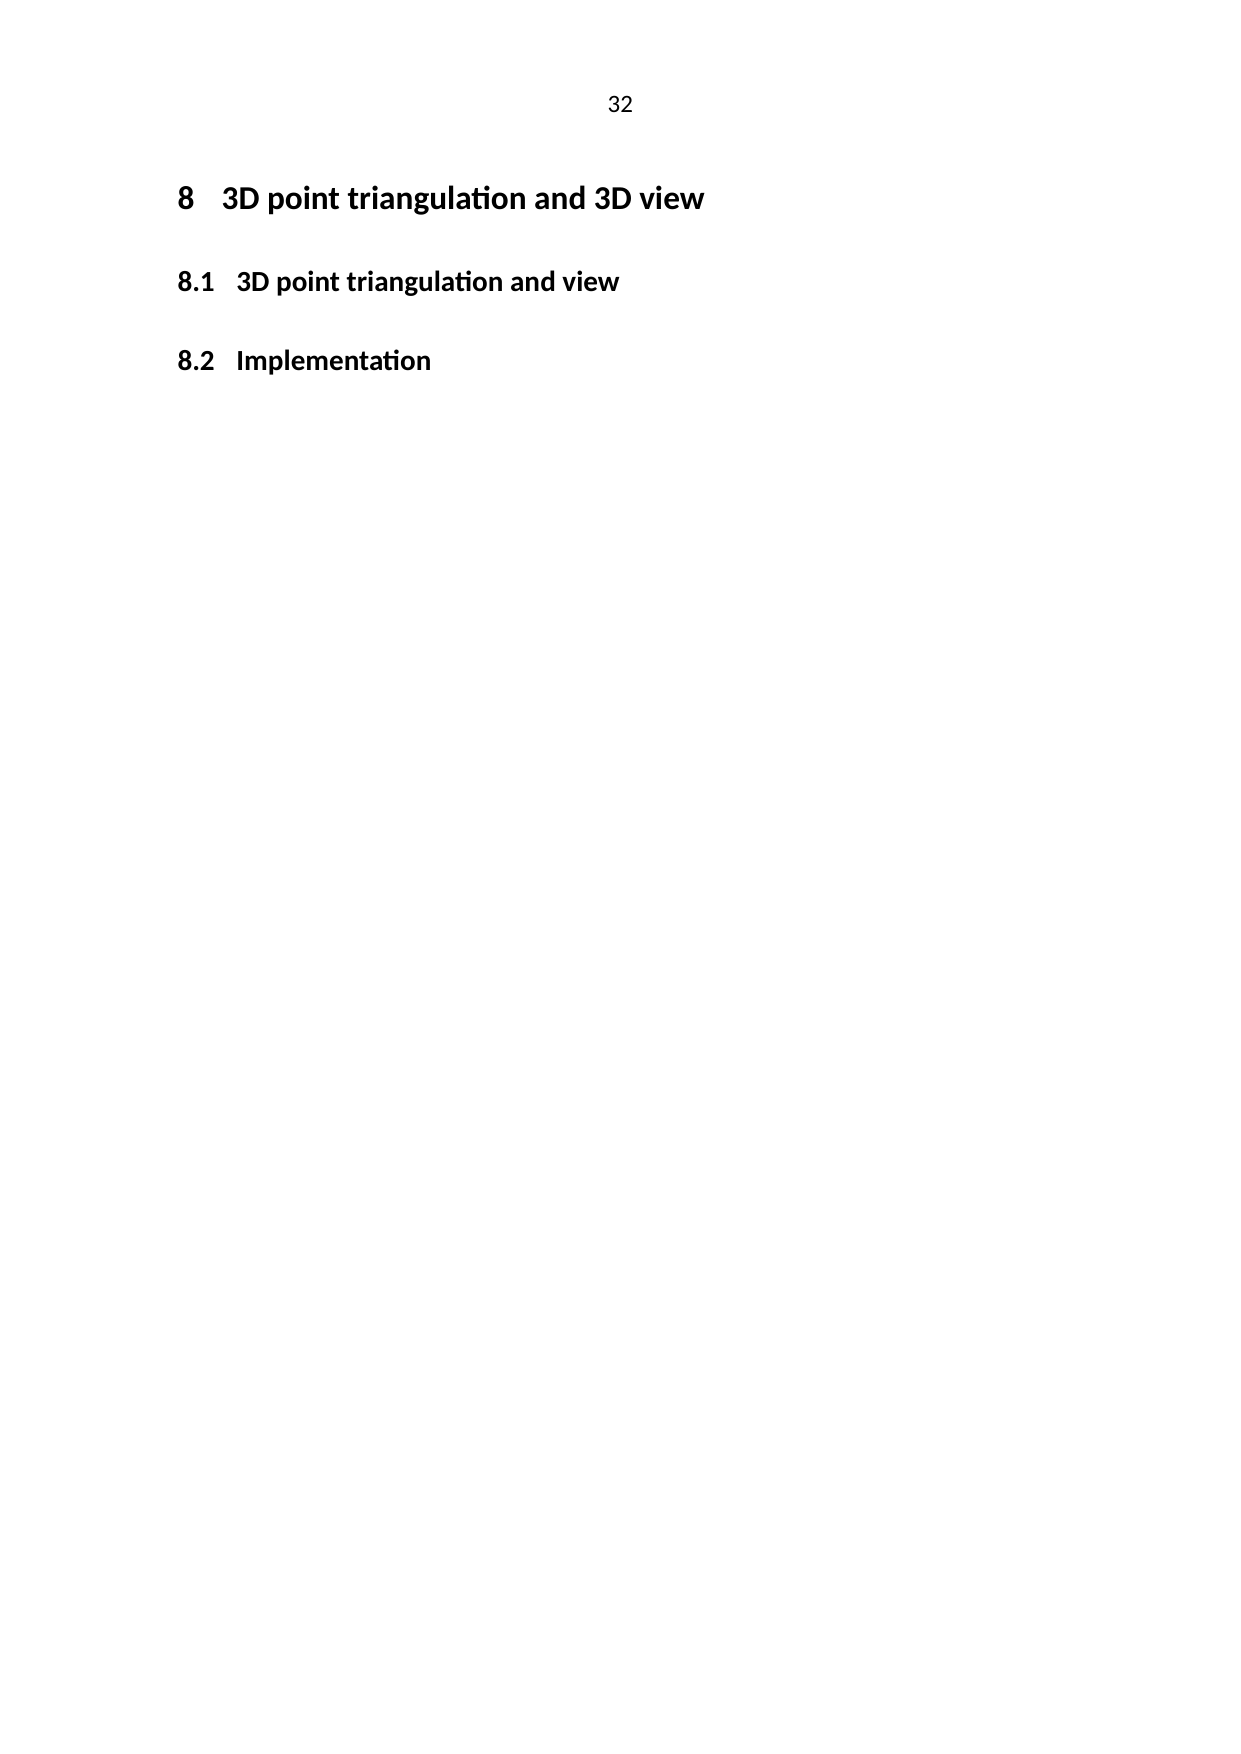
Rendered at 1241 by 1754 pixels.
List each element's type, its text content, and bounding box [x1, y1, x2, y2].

subtitle 3D point triangulation and 3D view [177, 177, 1063, 218]
subtitle 3D point triangulation and view [177, 263, 1063, 299]
subtitle Implementation [177, 342, 1063, 377]
